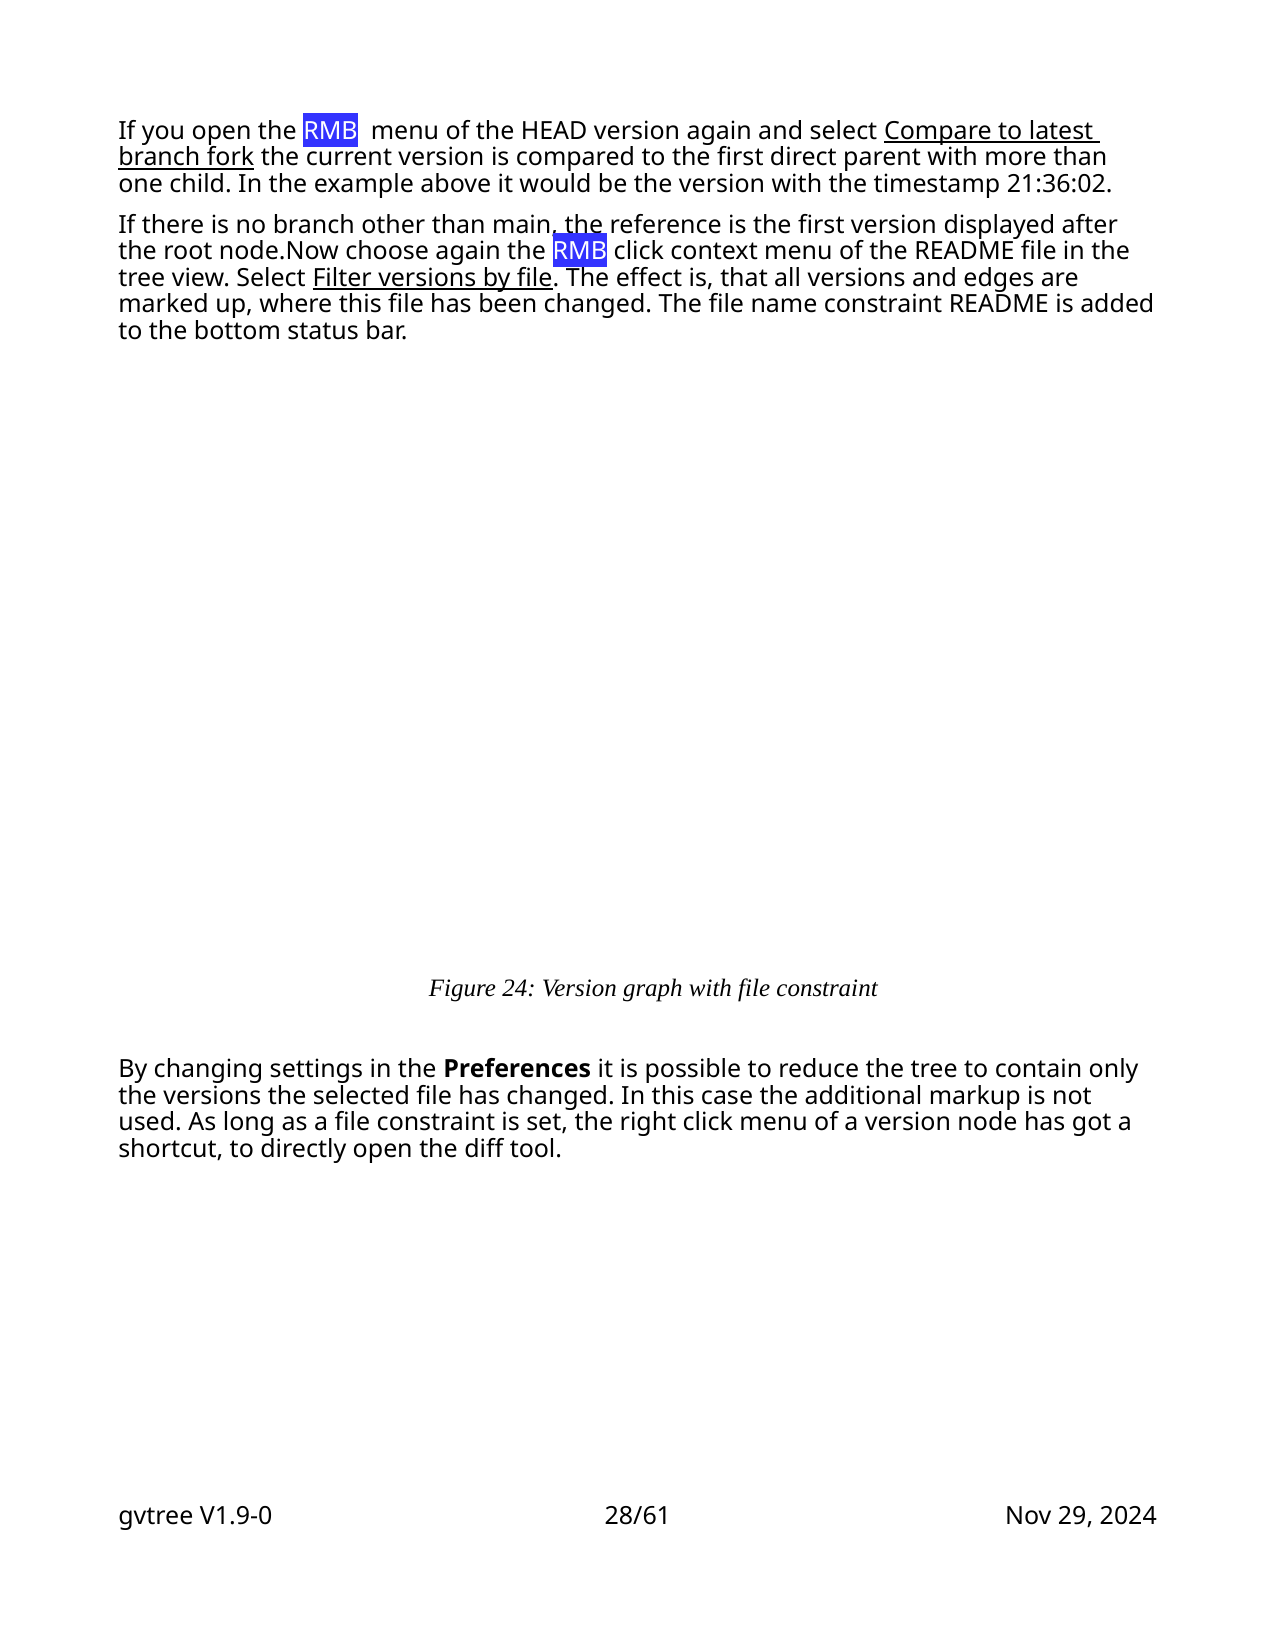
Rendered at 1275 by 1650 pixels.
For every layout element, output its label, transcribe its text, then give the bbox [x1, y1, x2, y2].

text If there is no branch other than main, the reference is the first version displayed after the root node.Now choose again the RMB click context menu of the README file in the tree view. Select Filter versions by file. The effect is, that all versions and edges are marked up, where this file has been changed. The file name constraint README is added to the bottom status bar. [118, 212, 1157, 344]
text By changing settings in the Preferences it is possible to reduce the tree to contain only the versions the selected file has changed. In this case the additional markup is not used. As long as a file constraint is set, the right click menu of a version node has got a shortcut, to directly open the diff tool. [118, 1057, 1157, 1162]
text Figure 24: Version graph with file constraint [257, 389, 1052, 1001]
text If you open the RMB menu of the HEAD version again and select Compare to latest branch fork the current version is compared to the first direct parent with more than one child. In the example above it would be the version with the timestamp 21:36:02. [118, 118, 1157, 197]
